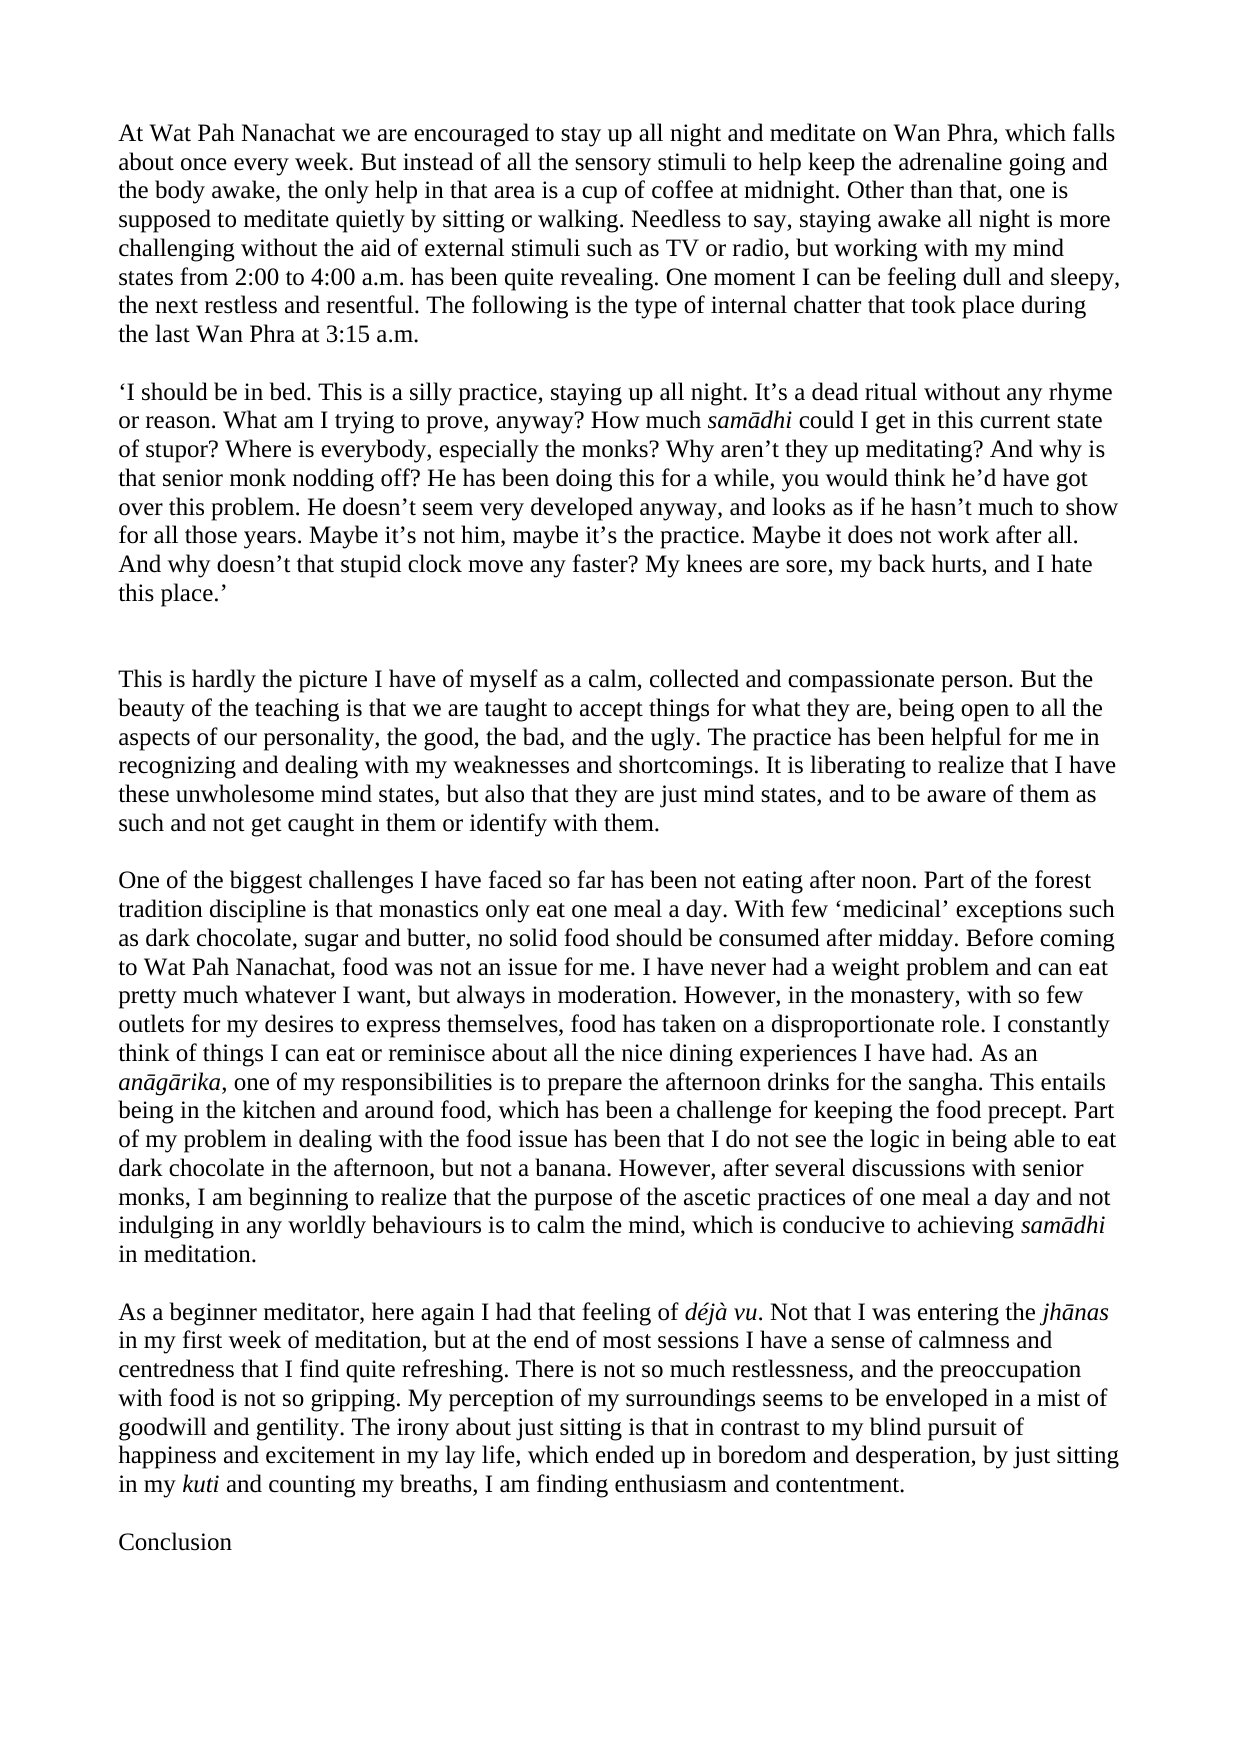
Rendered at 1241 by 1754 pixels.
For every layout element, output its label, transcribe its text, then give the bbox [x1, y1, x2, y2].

text As a beginner meditator, here again I had that feeling of déjà vu. Not that I was entering the jhānas in my first week of meditation, but at the end of most sessions I have a sense of calmness and centredness that I find quite refreshing. There is not so much restlessness, and the preoccupation with food is not so gripping. My perception of my surroundings seems to be enveloped in a mist of goodwill and gentility. The irony about just sitting is that in contrast to my blind pursuit of happiness and excitement in my lay life, which ended up in boredom and desperation, by just sitting in my kuti and counting my breaths, I am finding enthusiasm and contentment. [118, 1297, 1122, 1498]
text the body awake, the only help in that area is a cup of coffee at midnight. Other than that, one is supposed to meditate quietly by sitting or walking. Needless to say, staying awake all night is more challenging without the aid of external stimuli such as TV or radio, but working with my mind states from 2:00 to 4:00 a.m. has been quite revealing. One moment I can be feeling dull and sleepy, the next restless and resentful. The following is the type of internal chatter that took place during the last Wan Phra at 3:15 a.m. [118, 176, 1122, 348]
text At Wat Pah Nanachat we are encouraged to stay up all night and meditate on Wan Phra, which falls about once every week. But instead of all the sensory stimuli to help keep the adrenaline going and [118, 118, 1122, 176]
text Conclusion [118, 1527, 1122, 1556]
text ‘I should be in bed. This is a silly practice, staying up all night. It’s a dead ritual without any rhyme or reason. What am I trying to prove, anyway? How much samādhi could I get in this current state of stupor? Where is everybody, especially the monks? Why aren’t they up meditating? And why is that senior monk nodding off? He has been doing this for a while, you would think he’d have got over this problem. He doesn’t seem very developed anyway, and looks as if he hasn’t much to show for all those years. Maybe it’s not him, maybe it’s the practice. Maybe it does not work after all. And why doesn’t that stupid clock move any faster? My knees are sore, my back hurts, and I hate this place.’ [118, 377, 1122, 607]
text This is hardly the picture I have of myself as a calm, collected and compassionate person. But the beauty of the teaching is that we are taught to accept things for what they are, being open to all the aspects of our personality, the good, the bad, and the ugly. The practice has been helpful for me in recognizing and dealing with my weaknesses and shortcomings. It is liberating to realize that I have these unwholesome mind states, but also that they are just mind states, and to be aware of them as such and not get caught in them or identify with them. [118, 664, 1122, 837]
text One of the biggest challenges I have faced so far has been not eating after noon. Part of the forest tradition discipline is that monastics only eat one meal a day. With few ‘medicinal’ exceptions such as dark chocolate, sugar and butter, no solid food should be consumed after midday. Before coming to Wat Pah Nanachat, food was not an issue for me. I have never had a weight problem and can eat pretty much whatever I want, but always in moderation. However, in the monastery, with so few outlets for my desires to express themselves, food has taken on a disproportionate role. I constantly think of things I can eat or reminisce about all the nice dining experiences I have had. As an anāgārika, one of my responsibilities is to prepare the afternoon drinks for the sangha. This entails being in the kitchen and around food, which has been a challenge for keeping the food precept. Part of my problem in dealing with the food issue has been that I do not see the logic in being able to eat dark chocolate in the afternoon, but not a banana. However, after several discussions with senior monks, I am beginning to realize that the purpose of the ascetic practices of one meal a day and not indulging in any worldly behaviours is to calm the mind, which is conducive to achieving samādhi in meditation. [118, 866, 1122, 1268]
